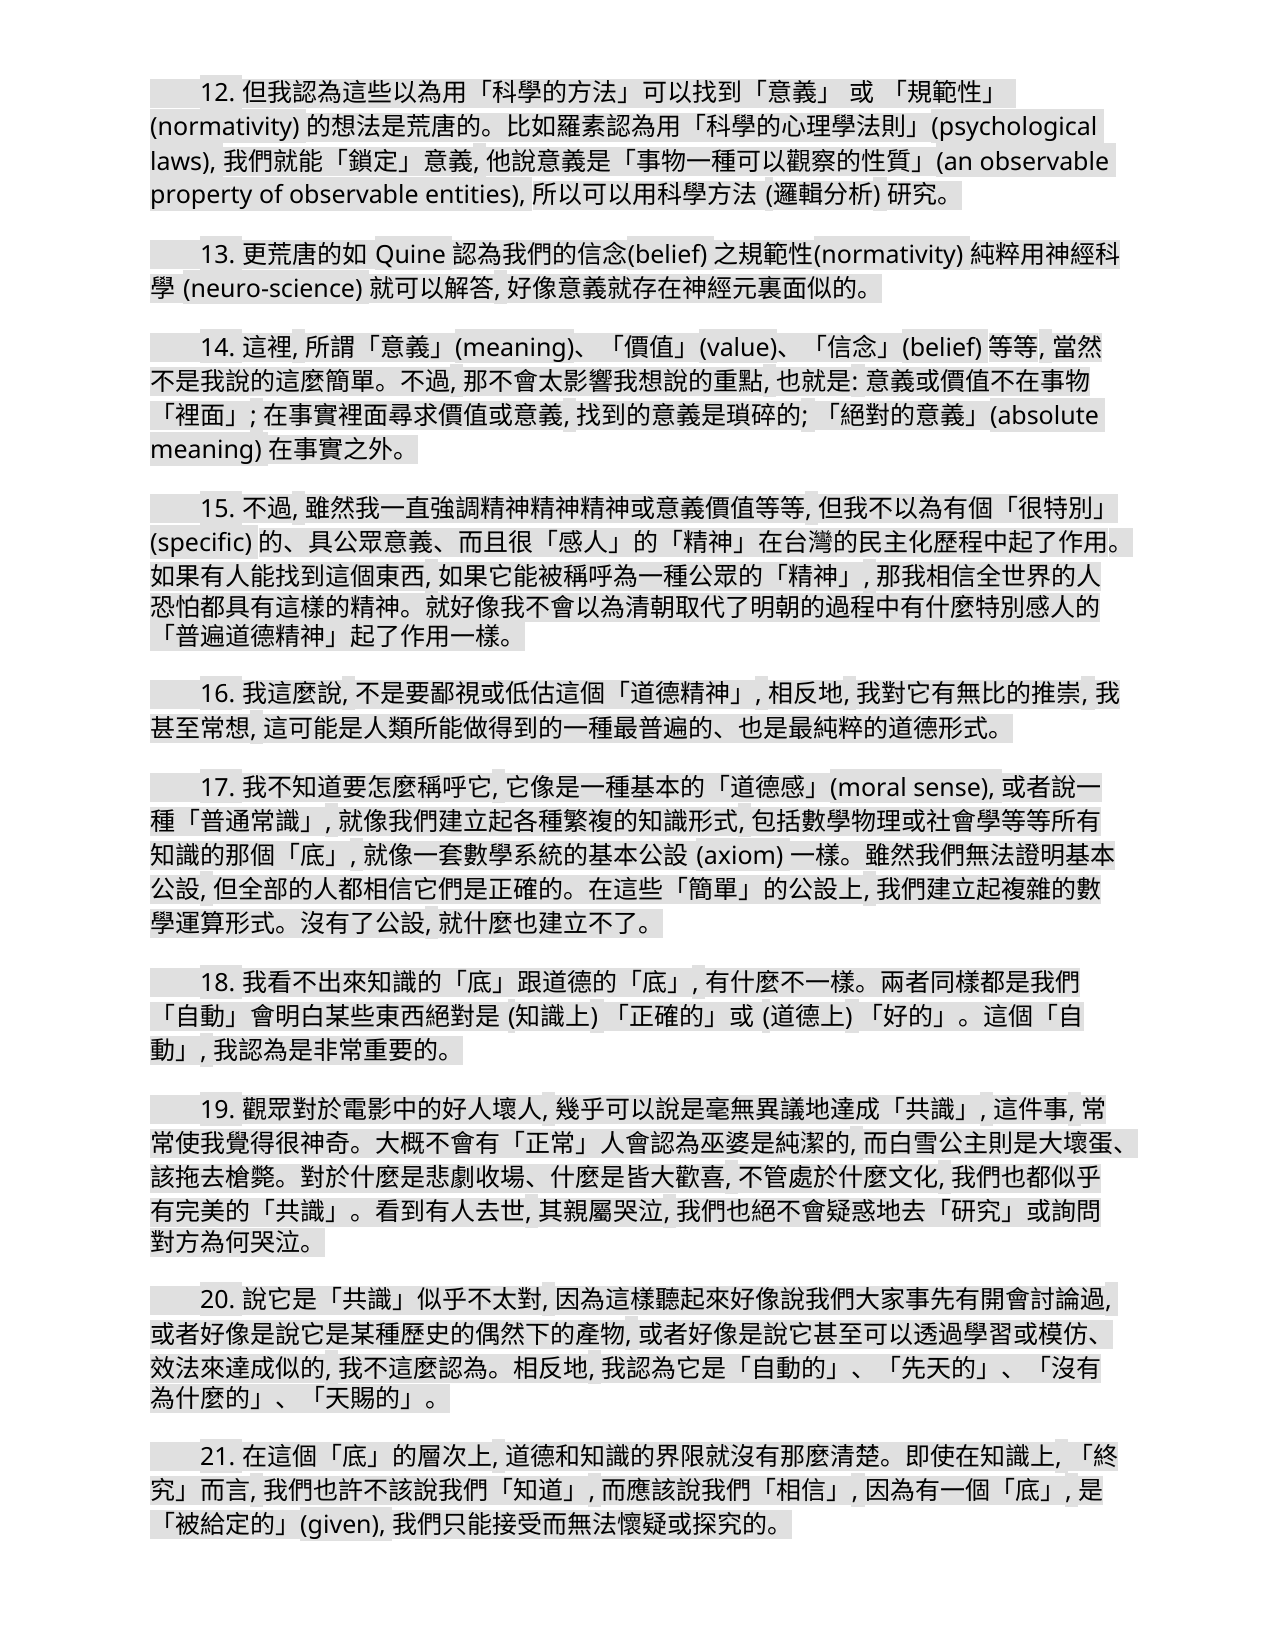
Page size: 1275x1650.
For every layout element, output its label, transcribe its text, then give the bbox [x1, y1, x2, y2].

text 16. 我這麼說, 不是要鄙視或低估這個「道德精神」, 相反地, 我對它有無比的推崇, 我甚至常想, 這可能是人類所能做得到的一種最普遍的、也是最純粹的道德形式。 [150, 676, 1125, 744]
text 12. 但我認為這些以為用「科學的方法」可以找到「意義」 或 「規範性」 (normativity) 的想法是荒唐的。比如羅素認為用「科學的心理學法則」(psychological laws), 我們就能「鎖定」意義, 他說意義是「事物一種可以觀察的性質」(an observable property of observable entities), 所以可以用科學方法 (邏輯分析) 研究。 [150, 75, 1125, 211]
text 14. 這裡, 所謂「意義」(meaning)、「價值」(value)、「信念」(belief) 等等, 當然不是我說的這麼簡單。不過, 那不會太影響我想說的重點, 也就是: 意義或價值不在事物「裡面」; 在事實裡面尋求價值或意義, 找到的意義是瑣碎的; 「絕對的意義」(absolute meaning) 在事實之外。 [150, 329, 1125, 466]
text 13. 更荒唐的如 Quine 認為我們的信念(belief) 之規範性(normativity) 純粹用神經科學 (neuro-science) 就可以解答, 好像意義就存在神經元裏面似的。 [150, 236, 1125, 304]
text 19. 觀眾對於電影中的好人壞人, 幾乎可以說是毫無異議地達成「共識」, 這件事, 常常使我覺得很神奇。大概不會有「正常」人會認為巫婆是純潔的, 而白雪公主則是大壞蛋、該拖去槍斃。對於什麼是悲劇收場、什麼是皆大歡喜, 不管處於什麼文化, 我們也都似乎有完美的「共識」。看到有人去世, 其親屬哭泣, 我們也絕不會疑惑地去「研究」或詢問對方為何哭泣。 [150, 1092, 1125, 1257]
text 21. 在這個「底」的層次上, 道德和知識的界限就沒有那麼清楚。即使在知識上, 「終究」而言, 我們也許不該說我們「知道」, 而應該說我們「相信」, 因為有一個「底」, 是「被給定的」(given), 我們只能接受而無法懷疑或探究的。 [150, 1438, 1125, 1541]
text 17. 我不知道要怎麼稱呼它, 它像是一種基本的「道德感」(moral sense), 或者說一種「普通常識」, 就像我們建立起各種繁複的知識形式, 包括數學物理或社會學等等所有知識的那個「底」, 就像一套數學系統的基本公設 (axiom) 一樣。雖然我們無法證明基本公設, 但全部的人都相信它們是正確的。在這些「簡單」的公設上, 我們建立起複雜的數學運算形式。沒有了公設, 就什麼也建立不了。 [150, 769, 1125, 939]
text 15. 不過, 雖然我一直強調精神精神精神或意義價值等等, 但我不以為有個「很特別」(specific) 的、具公眾意義、而且很「感人」的「精神」在台灣的民主化歷程中起了作用。如果有人能找到這個東西, 如果它能被稱呼為一種公眾的「精神」, 那我相信全世界的人恐怕都具有這樣的精神。就好像我不會以為清朝取代了明朝的過程中有什麼特別感人的「普遍道德精神」起了作用一樣。 [150, 491, 1125, 651]
text 20. 說它是「共識」似乎不太對, 因為這樣聽起來好像說我們大家事先有開會討論過, 或者好像是說它是某種歷史的偶然下的產物, 或者好像是說它甚至可以透過學習或模仿、效法來達成似的, 我不這麼認為。相反地, 我認為它是「自動的」、「先天的」、「沒有為什麼的」、「天賜的」。 [150, 1282, 1125, 1413]
text 18. 我看不出來知識的「底」跟道德的「底」, 有什麼不一樣。兩者同樣都是我們「自動」會明白某些東西絕對是 (知識上) 「正確的」或 (道德上) 「好的」。這個「自動」, 我認為是非常重要的。 [150, 964, 1125, 1067]
